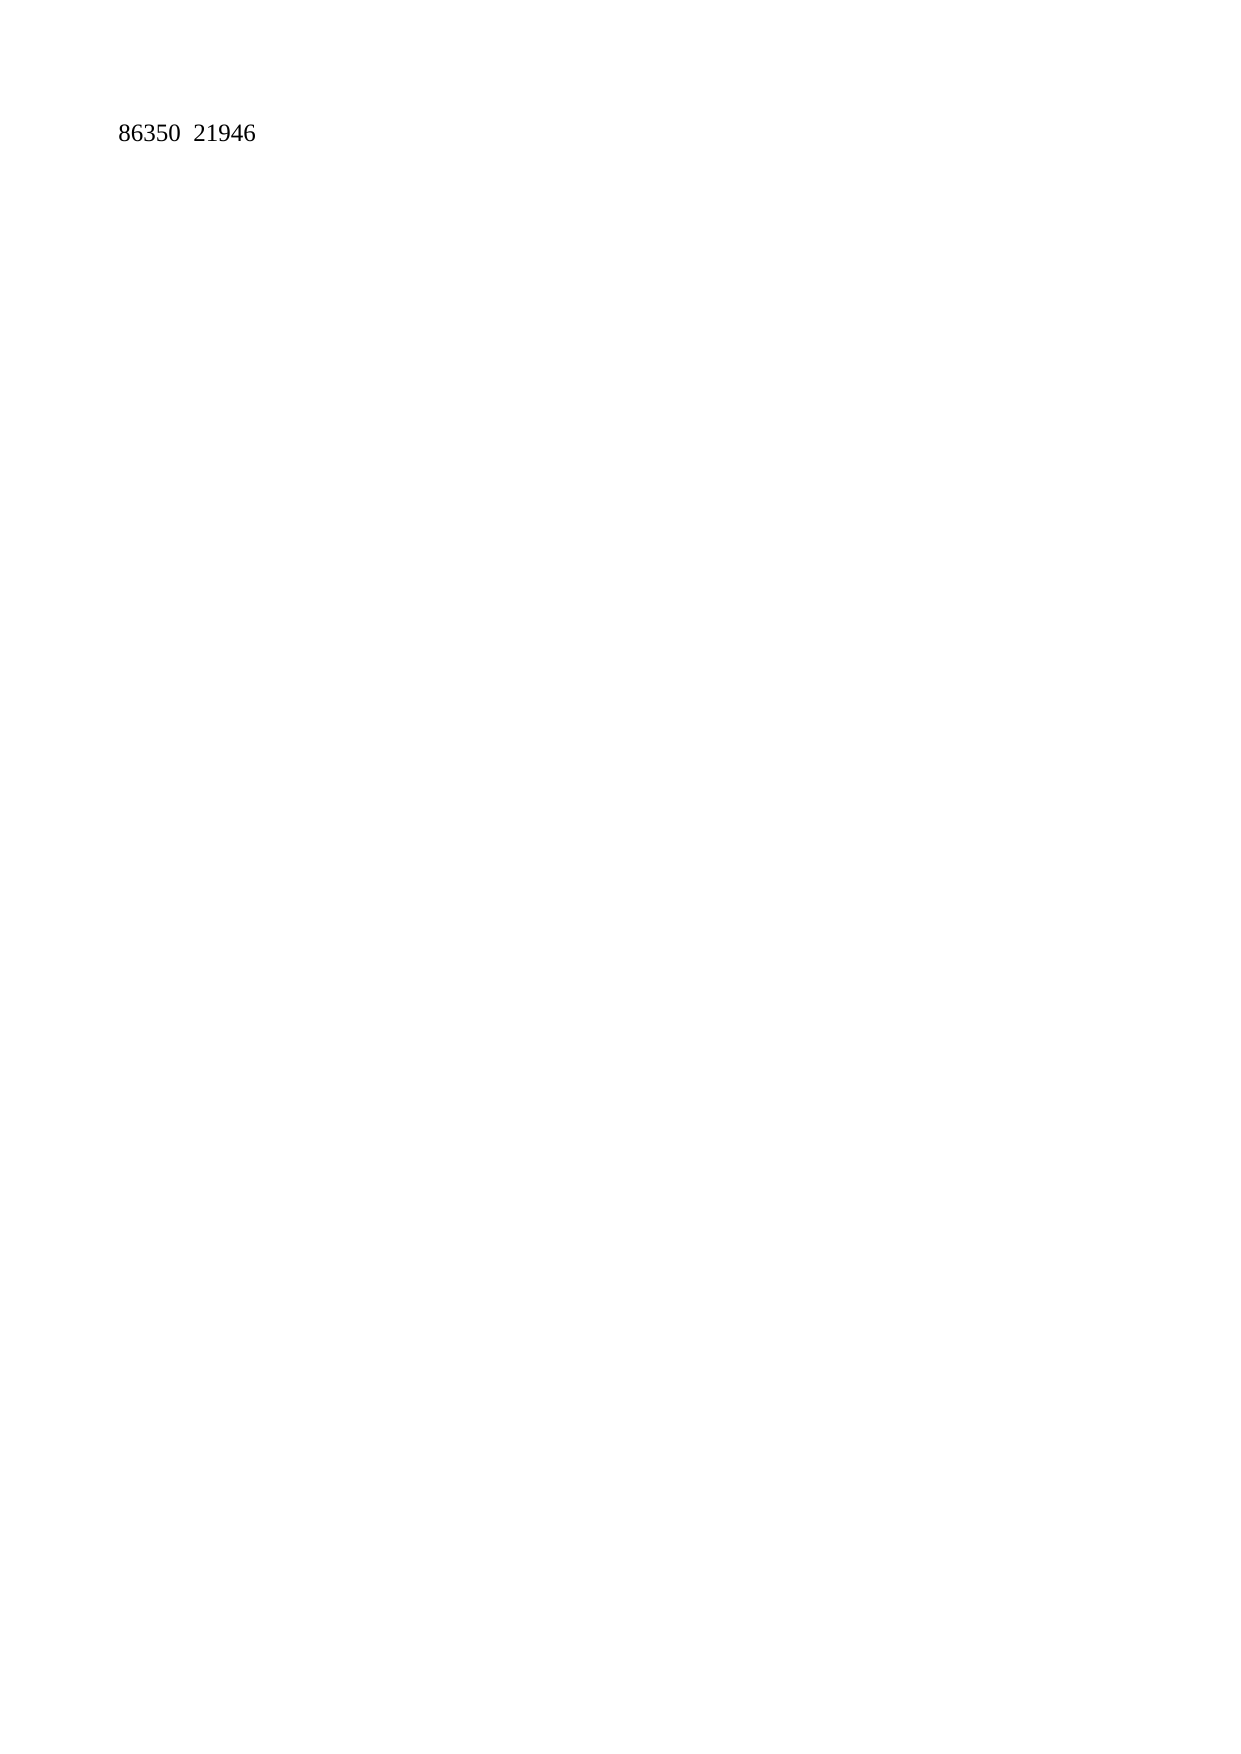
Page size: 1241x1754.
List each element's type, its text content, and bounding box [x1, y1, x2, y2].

text 86350 21946 [118, 118, 1122, 147]
